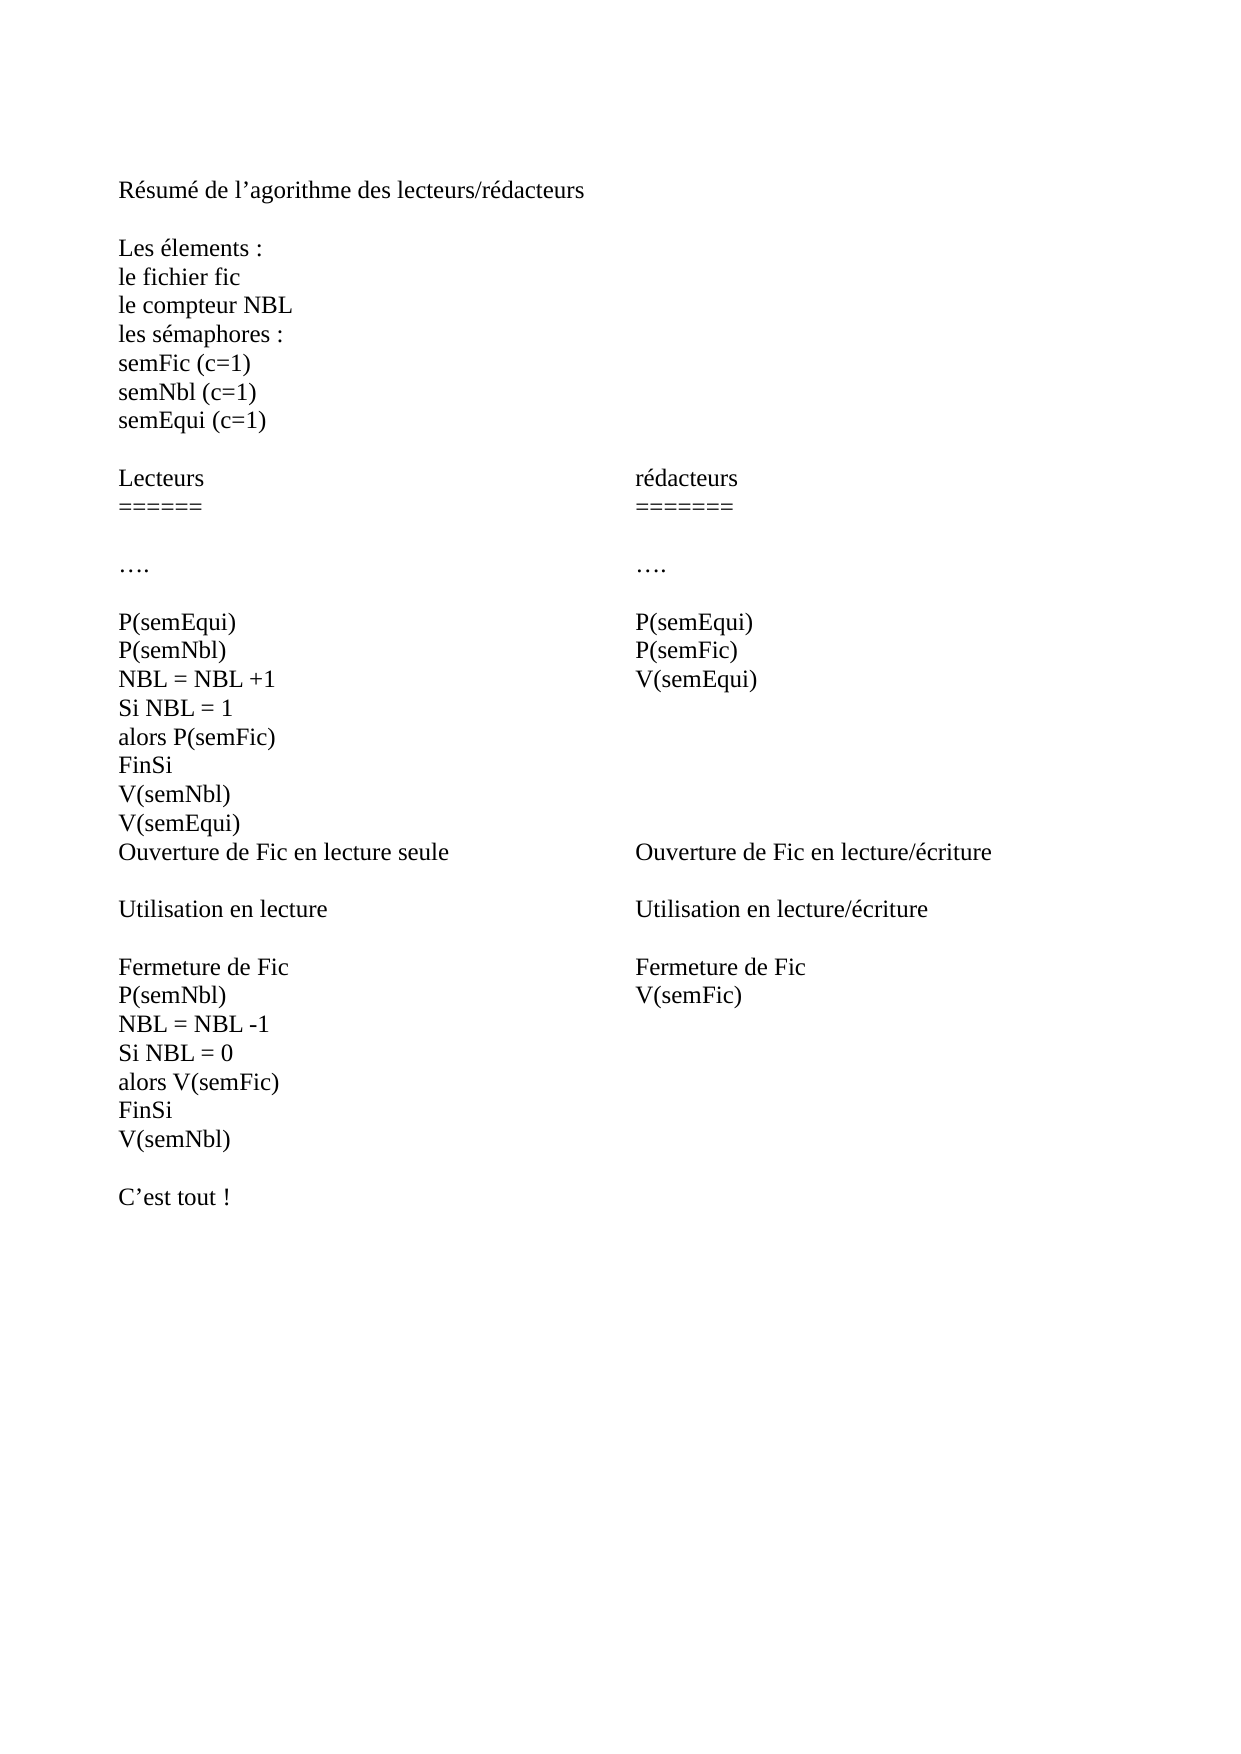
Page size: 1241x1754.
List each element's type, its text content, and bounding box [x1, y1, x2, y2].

text semNbl (c=1) [118, 377, 1122, 406]
text Ouverture de Fic en lecture seule Ouverture de Fic en lecture/écriture [118, 837, 1122, 866]
text P(semNbl) P(semFic) [118, 636, 1122, 664]
text semFic (c=1) [118, 348, 1122, 377]
text alors P(semFic) [118, 722, 1122, 751]
text alors V(semFic) [118, 1067, 1122, 1096]
text Les élements : [118, 233, 1122, 262]
text NBL = NBL -1 [118, 1009, 1122, 1038]
text …. …. [118, 549, 1122, 578]
text P(semEqui) P(semEqui) [118, 607, 1122, 636]
text semEqui (c=1) [118, 406, 1122, 434]
text Si NBL = 0 [118, 1038, 1122, 1067]
text C’est tout ! [118, 1182, 1122, 1211]
text Si NBL = 1 [118, 693, 1122, 722]
text FinSi [118, 1096, 1122, 1124]
text le fichier fic [118, 262, 1122, 291]
text le compteur NBL [118, 291, 1122, 319]
text ====== ======= [118, 492, 1122, 521]
text NBL = NBL +1 V(semEqui) [118, 664, 1122, 693]
text Résumé de l’agorithme des lecteurs/rédacteurs [118, 176, 1122, 204]
text P(semNbl) V(semFic) [118, 981, 1122, 1009]
text Fermeture de Fic Fermeture de Fic [118, 952, 1122, 981]
text les sémaphores : [118, 319, 1122, 348]
text Utilisation en lecture Utilisation en lecture/écriture [118, 894, 1122, 923]
text V(semNbl) [118, 1124, 1122, 1153]
text Lecteurs rédacteurs [118, 463, 1122, 492]
text V(semEqui) [118, 808, 1122, 837]
text FinSi [118, 751, 1122, 779]
text V(semNbl) [118, 779, 1122, 808]
